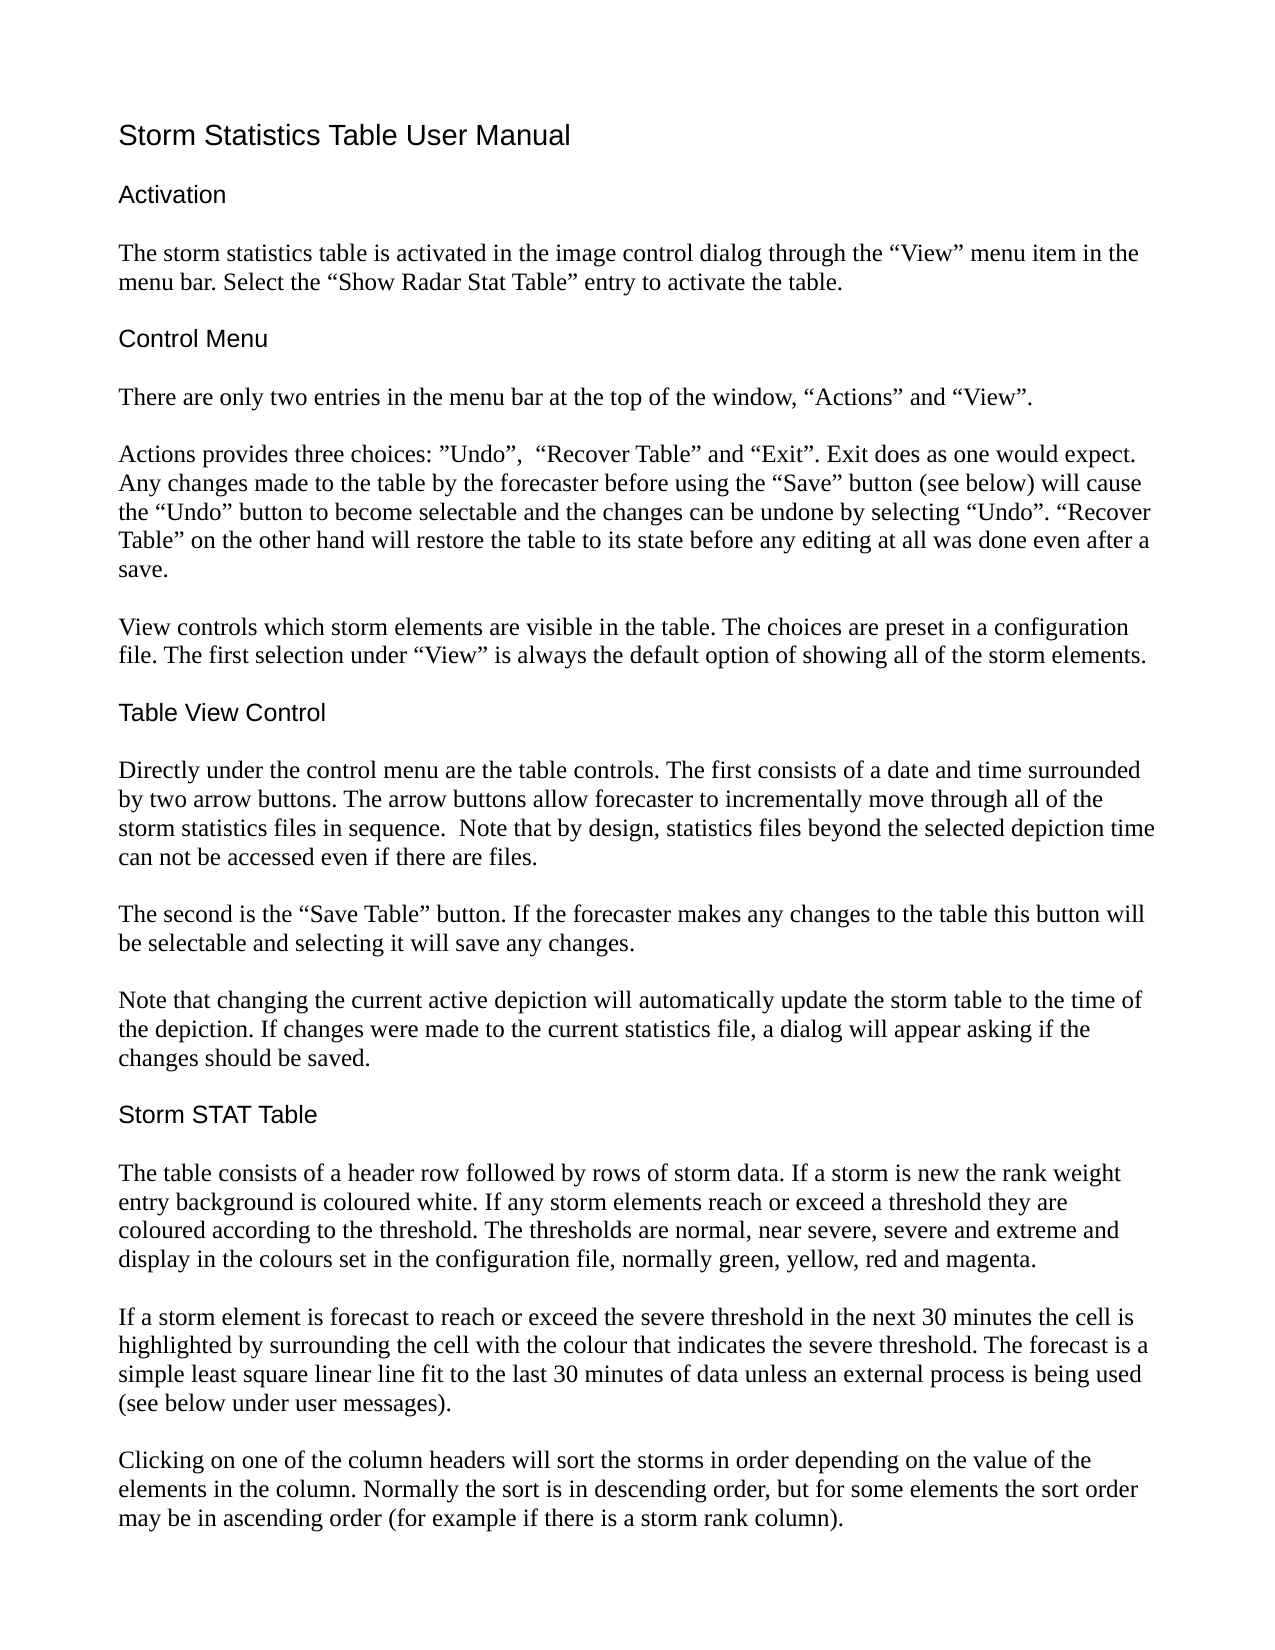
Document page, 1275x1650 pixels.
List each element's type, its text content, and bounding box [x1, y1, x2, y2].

text Table View Control [118, 698, 1157, 727]
text Storm Statistics Table User Manual [118, 118, 1157, 152]
text The second is the “Save Table” button. If the forecaster makes any changes to the table this button will be selectable and selecting it will save any changes. [118, 899, 1157, 957]
text Actions provides three choices: ”Undo”, “Recover Table” and “Exit”. Exit does as one would expect. Any changes made to the table by the forecaster before using the “Save” button (see below) will cause the “Undo” button to become selectable and the changes can be undone by selecting “Undo”. “Recover Table” on the other hand will restore the table to its state before any editing at all was done even after a save. [118, 439, 1157, 583]
text Storm STAT Table [118, 1100, 1157, 1129]
text Note that changing the current active depiction will automatically update the storm table to the time of the depiction. If changes were made to the current statistics file, a dialog will appear asking if the changes should be saved. [118, 985, 1157, 1072]
text View controls which storm elements are visible in the table. The choices are preset in a configuration file. The first selection under “View” is always the default option of showing all of the storm elements. [118, 612, 1157, 669]
text Clicking on one of the column headers will sort the storms in order depending on the value of the elements in the column. Normally the sort is in descending order, but for some elements the sort order may be in ascending order (for example if there is a storm rank column). [118, 1445, 1157, 1532]
text If a storm element is forecast to reach or exceed the severe threshold in the next 30 minutes the cell is highlighted by surrounding the cell with the colour that indicates the severe threshold. The forecast is a simple least square linear line fit to the last 30 minutes of data unless an external process is being used (see below under user messages). [118, 1302, 1157, 1417]
text The storm statistics table is activated in the image control dialog through the “View” menu item in the menu bar. Select the “Show Radar Stat Table” entry to activate the table. [118, 238, 1157, 295]
text Activation [118, 180, 1157, 209]
text Directly under the control menu are the table controls. The first consists of a date and time surrounded by two arrow buttons. The arrow buttons allow forecaster to incrementally move through all of the storm statistics files in sequence. Note that by design, statistics files beyond the selected depiction time can not be accessed even if there are files. [118, 755, 1157, 870]
text There are only two entries in the menu bar at the top of the window, “Actions” and “View”. [118, 382, 1157, 410]
text The table consists of a header row followed by rows of storm data. If a storm is new the rank weight entry background is coloured white. If any storm elements reach or exceed a threshold they are coloured according to the threshold. The thresholds are normal, near severe, severe and extreme and display in the colours set in the configuration file, normally green, yellow, red and magenta. [118, 1158, 1157, 1273]
text Control Menu [118, 324, 1157, 353]
